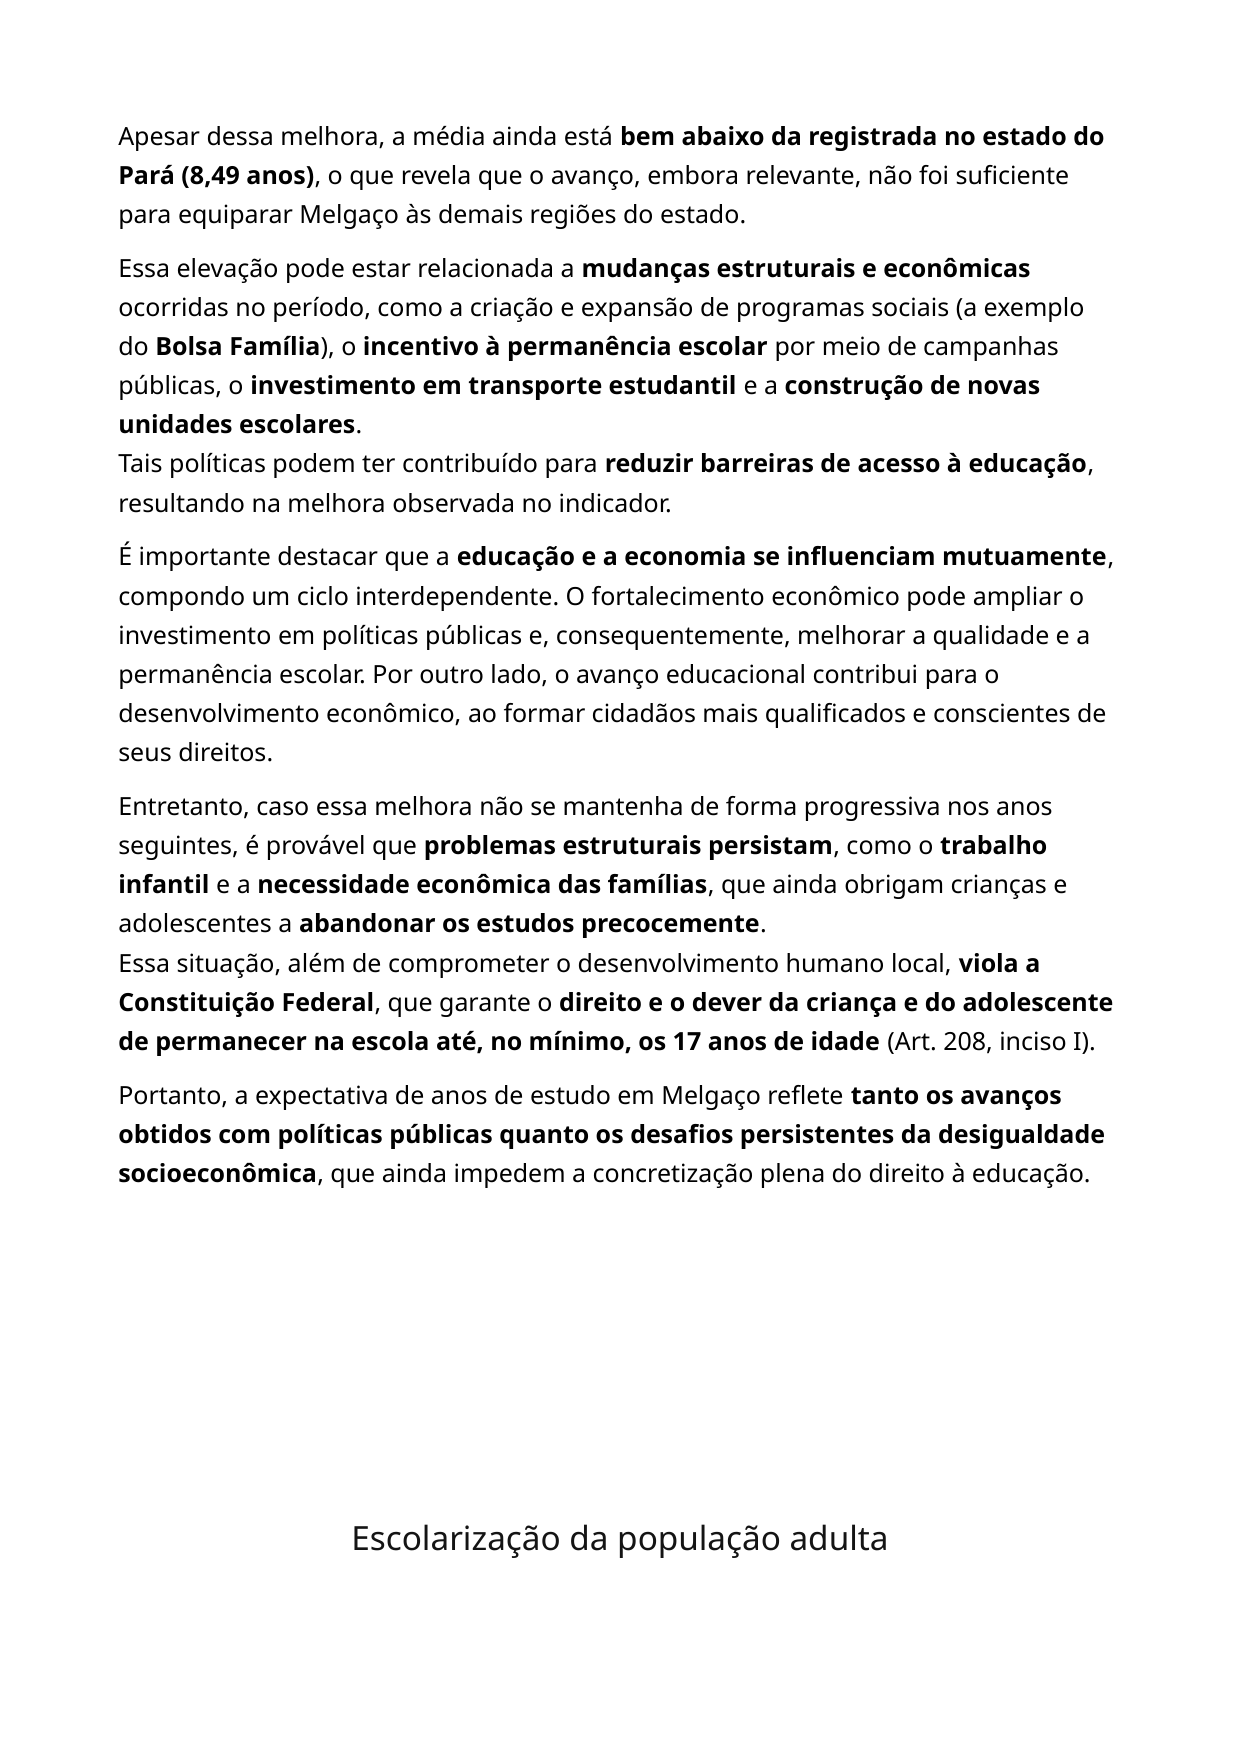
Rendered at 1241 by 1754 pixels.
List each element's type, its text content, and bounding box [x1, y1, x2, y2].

text Essa elevação pode estar relacionada a mudanças estruturais e econômicas ocorridas no período, como a criação e expansão de programas sociais (a exemplo do Bolsa Família), o incentivo à permanência escolar por meio de campanhas públicas, o investimento em transporte estudantil e a construção de novas unidades escolares. Tais políticas podem ter contribuído para reduzir barreiras de acesso à educação, resultando na melhora observada no indicador. [118, 250, 1122, 519]
text É importante destacar que a educação e a economia se influenciam mutuamente, compondo um ciclo interdependente. O fortalecimento econômico pode ampliar o investimento em políticas públicas e, consequentemente, melhorar a qualidade e a permanência escolar. Por outro lado, o avanço educacional contribui para o desenvolvimento econômico, ao formar cidadãos mais qualificados e conscientes de seus direitos. [118, 539, 1122, 769]
text Portanto, a expectativa de anos de estudo em Melgaço reflete tanto os avanços obtidos com políticas públicas quanto os desafios persistentes da desigualdade socioeconômica, que ainda impedem a concretização plena do direito à educação. [118, 1077, 1122, 1190]
text Escolarização da população adulta [118, 1514, 1122, 1560]
text Entretanto, caso essa melhora não se mantenha de forma progressiva nos anos seguintes, é provável que problemas estruturais persistam, como o trabalho infantil e a necessidade econômica das famílias, que ainda obrigam crianças e adolescentes a abandonar os estudos precocemente. Essa situação, além de comprometer o desenvolvimento humano local, viola a Constituição Federal, que garante o direito e o dever da criança e do adolescente de permanecer na escola até, no mínimo, os 17 anos de idade (Art. 208, inciso I). [118, 788, 1122, 1058]
text Apesar dessa melhora, a média ainda está bem abaixo da registrada no estado do Pará (8,49 anos), o que revela que o avanço, embora relevante, não foi suficiente para equiparar Melgaço às demais regiões do estado. [118, 118, 1122, 231]
